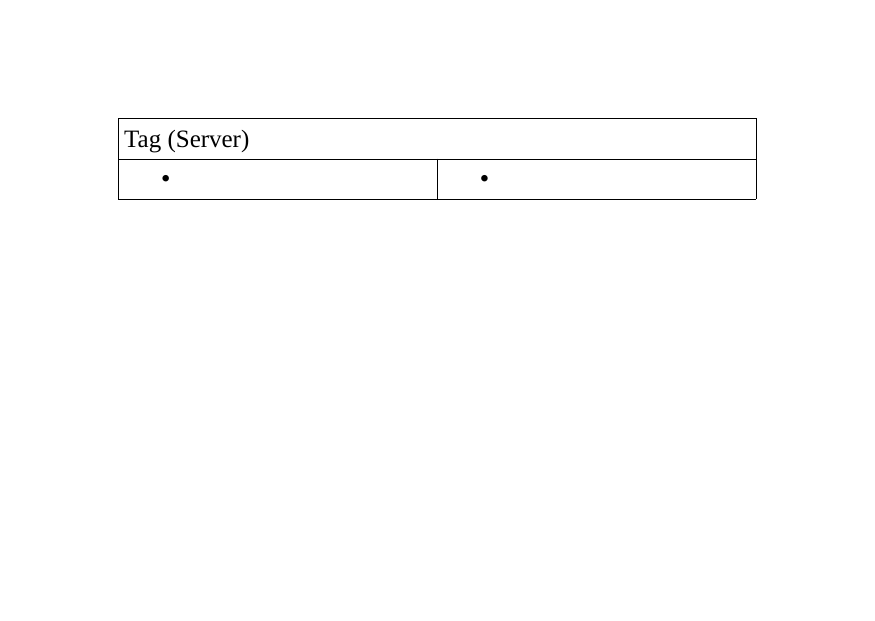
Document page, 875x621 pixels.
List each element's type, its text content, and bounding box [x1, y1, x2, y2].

table_cell [119, 160, 437, 199]
table_header Tag (Server) [119, 119, 756, 158]
table_cell [438, 160, 756, 199]
